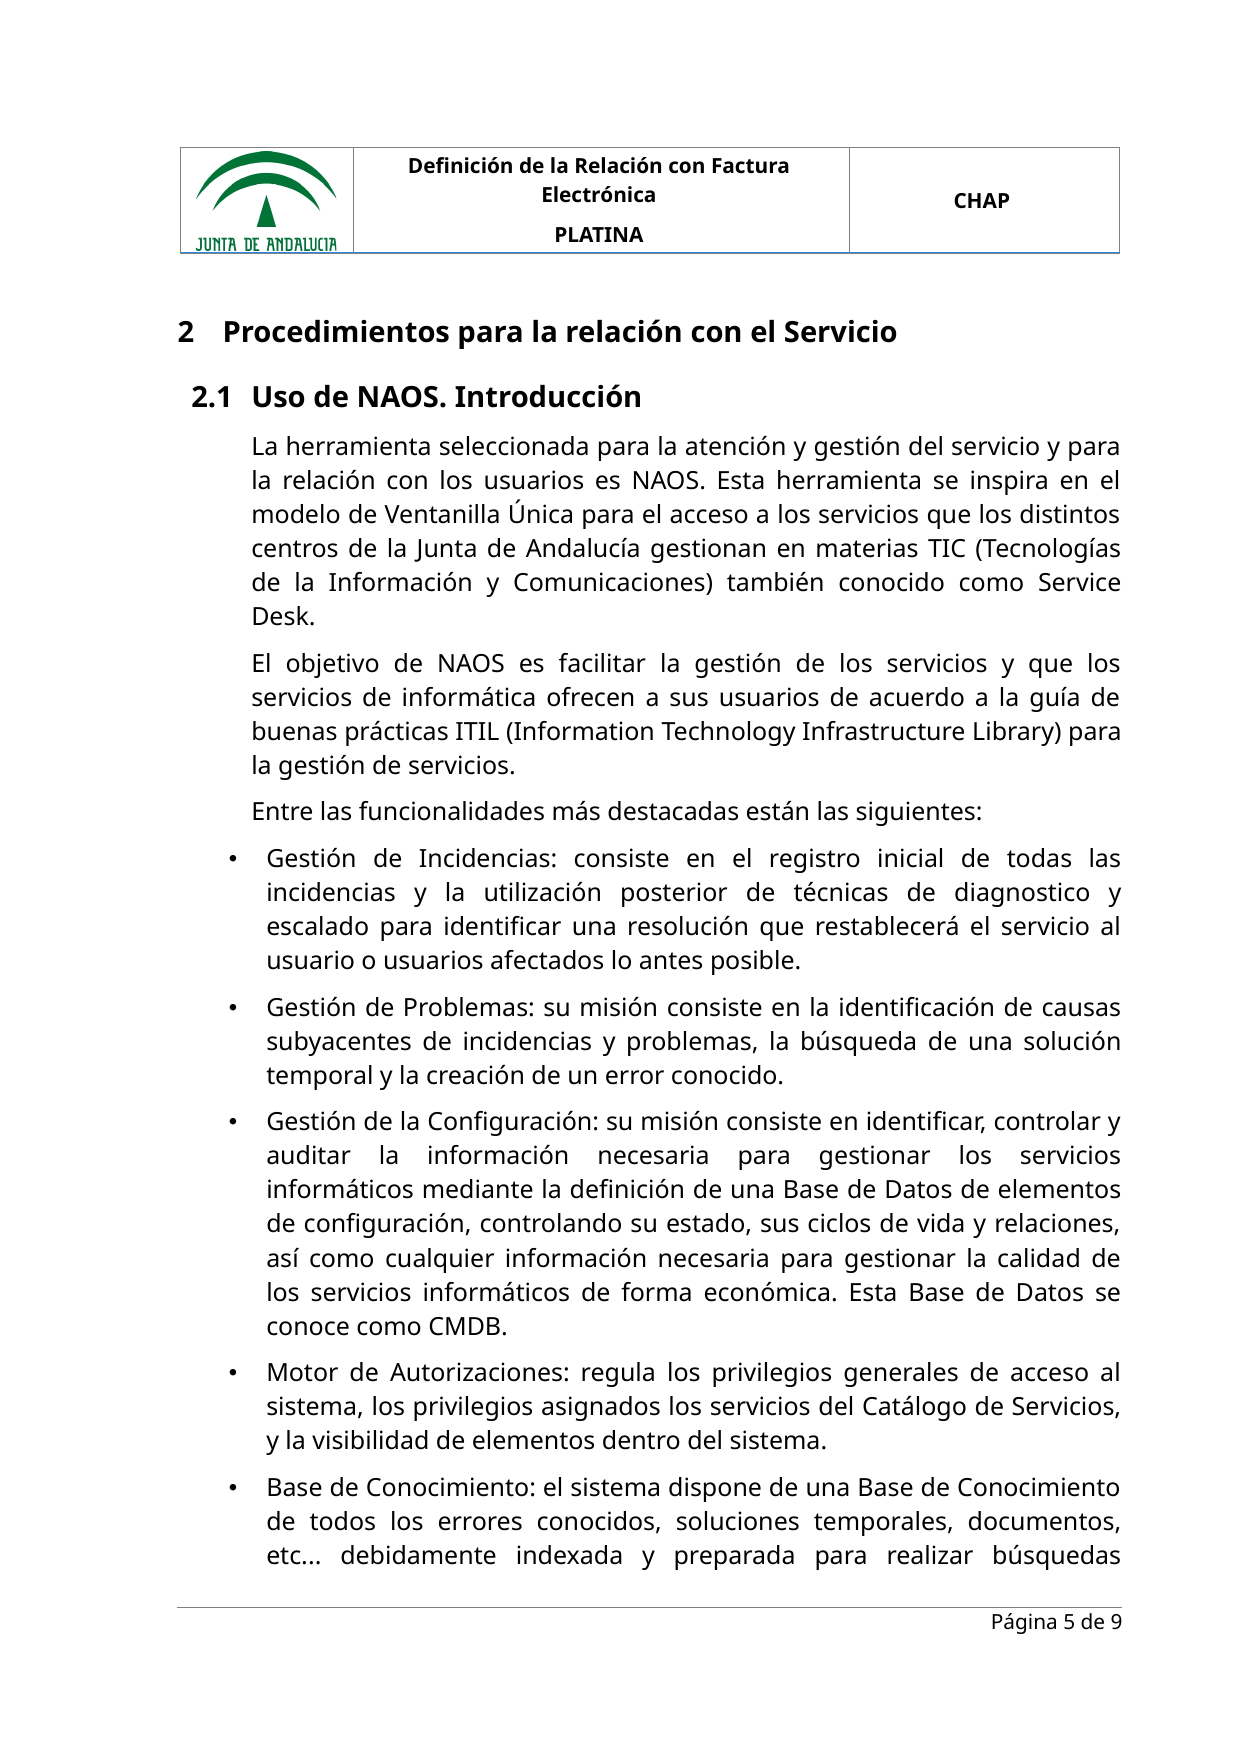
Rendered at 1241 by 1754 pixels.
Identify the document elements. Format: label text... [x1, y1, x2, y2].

list Base de Conocimiento: el sistema dispone de una Base de Conocimiento de todos los errores conocidos, soluciones temporales, documentos, etc... debidamente indexada y preparada para realizar búsquedas [228, 1469, 1122, 1572]
text La herramienta seleccionada para la atención y gestión del servicio y para la relación con los usuarios es NAOS. Esta herramienta se inspira en el modelo de Ventanilla Única para el acceso a los servicios que los distintos centros de la Junta de Andalucía gestionan en materias TIC (Tecnologías de la Información y Comunicaciones) también conocido como Service Desk. [191, 428, 1122, 633]
list Gestión de la Configuración: su misión consiste en identificar, controlar y auditar la información necesaria para gestionar los servicios informáticos mediante la definición de una Base de Datos de elementos de configuración, controlando su estado, sus ciclos de vida y relaciones, así como cualquier información necesaria para gestionar la calidad de los servicios informáticos de forma económica. Esta Base de Datos se conoce como CMDB. [228, 1104, 1122, 1342]
text Entre las funcionalidades más destacadas están las siguientes: [191, 794, 1122, 828]
list Motor de Autorizaciones: regula los privilegios generales de acceso al sistema, los privilegios asignados los servicios del Catálogo de Servicios, y la visibilidad de elementos dentro del sistema. [228, 1355, 1122, 1457]
list Gestión de Problemas: su misión consiste en la identificación de causas subyacentes de incidencias y problemas, la búsqueda de una solución temporal y la creación de un error conocido. [228, 989, 1122, 1091]
text El objetivo de NAOS es facilitar la gestión de los servicios y que los servicios de informática ofrecen a sus usuarios de acuerdo a la guía de buenas prácticas ITIL (Information Technology Infrastructure Library) para la gestión de servicios. [191, 645, 1122, 781]
subtitle Procedimientos para la relación con el Servicio [177, 311, 1122, 351]
list Gestión de Incidencias: consiste en el registro inicial de todas las incidencias y la utilización posterior de técnicas de diagnostico y escalado para identificar una resolución que restablecerá el servicio al usuario o usuarios afectados lo antes posible. [228, 841, 1122, 977]
picture [195, 151, 337, 251]
subtitle Uso de NAOS. Introducción [191, 376, 1122, 416]
